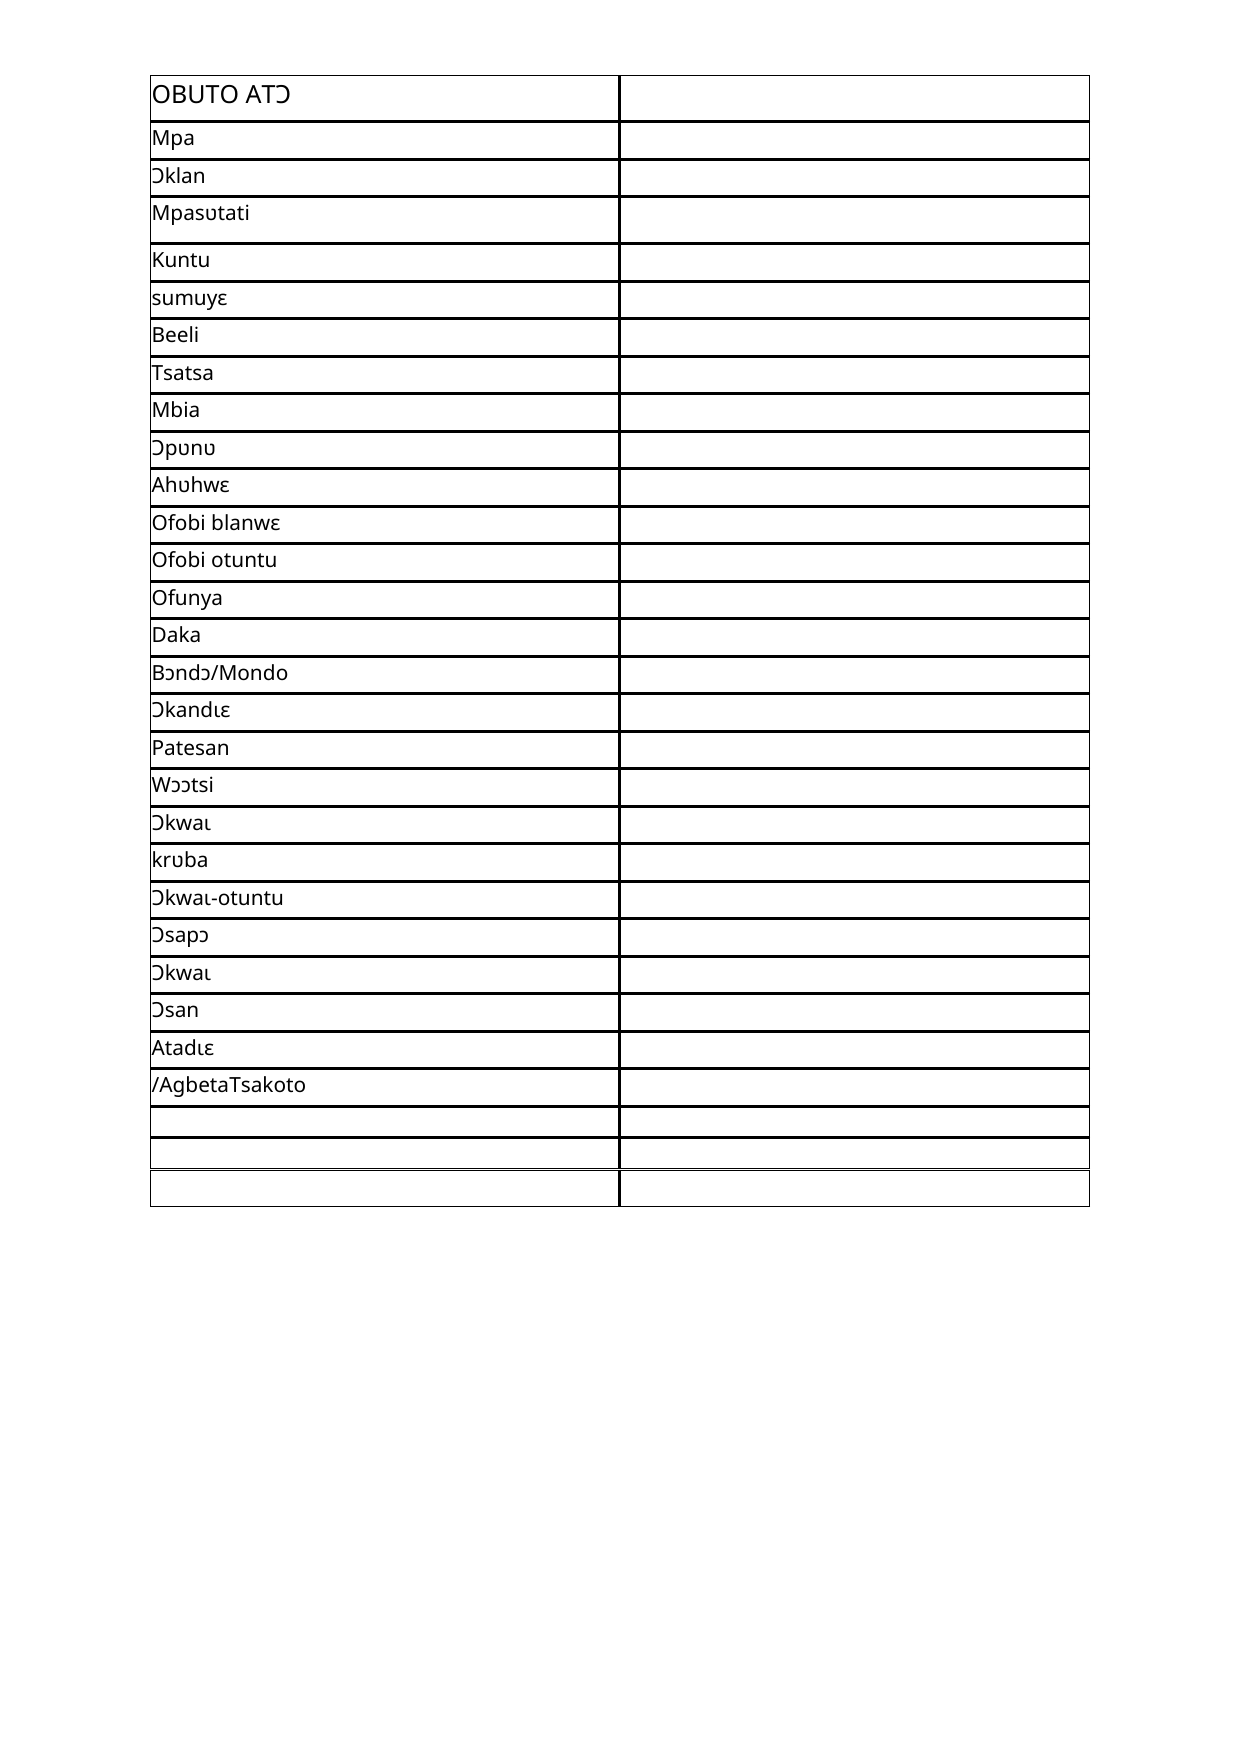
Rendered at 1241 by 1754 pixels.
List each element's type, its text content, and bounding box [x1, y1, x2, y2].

table_cell [621, 161, 1089, 195]
table_cell [621, 470, 1089, 505]
table_header OBUTO ATƆ [151, 76, 618, 120]
table_cell Ofunya [151, 583, 618, 617]
table_cell [621, 658, 1089, 692]
table_cell krʋba [151, 845, 618, 880]
table_cell Ɔsapɔ [151, 920, 618, 955]
table_cell [621, 508, 1089, 542]
table_cell [621, 1171, 1089, 1206]
table_cell Wɔɔtsi [151, 770, 618, 805]
table_cell [621, 920, 1089, 955]
table_cell Ɔkwaɩ [151, 808, 618, 842]
table_cell [621, 883, 1089, 917]
table_cell [621, 545, 1089, 580]
table_cell Ahʋhwɛ [151, 470, 618, 505]
table_cell [621, 620, 1089, 655]
table_cell [621, 995, 1089, 1030]
table_cell [621, 283, 1089, 317]
table_cell Daka [151, 620, 618, 655]
table_cell [621, 320, 1089, 355]
table_cell [621, 198, 1089, 242]
table_cell [151, 1171, 618, 1206]
table_cell [151, 1108, 618, 1136]
table_cell [621, 1070, 1089, 1105]
table_cell Ɔkandɩɛ [151, 695, 618, 730]
table_cell [621, 733, 1089, 767]
table_cell Ɔsan [151, 995, 618, 1030]
table_cell [621, 433, 1089, 467]
table_cell Ofobi otuntu [151, 545, 618, 580]
table_cell Tsatsa [151, 358, 618, 392]
table_cell [621, 958, 1089, 992]
table_cell [151, 1139, 618, 1168]
table_cell Ofobi blanwɛ [151, 508, 618, 542]
table_cell Ɔklan [151, 161, 618, 195]
table_cell Ɔkwaɩ-otuntu [151, 883, 618, 917]
table_cell [621, 1139, 1089, 1168]
table_cell Bɔndɔ/Mondo [151, 658, 618, 692]
table_cell Ɔkwaɩ [151, 958, 618, 992]
table_cell Kuntu [151, 245, 618, 280]
table_cell Beeli [151, 320, 618, 355]
table_cell [621, 770, 1089, 805]
table_cell [621, 583, 1089, 617]
table_cell Mpasʋtati [151, 198, 618, 242]
table_cell Patesan [151, 733, 618, 767]
table_cell [621, 358, 1089, 392]
table_cell /AgbetaTsakoto [151, 1070, 618, 1105]
table_cell sumuyɛ [151, 283, 618, 317]
table_cell [621, 1108, 1089, 1136]
table_cell [621, 845, 1089, 880]
table_cell [621, 1033, 1089, 1067]
table_cell [621, 695, 1089, 730]
table_cell [621, 123, 1089, 158]
table_cell Ɔpʋnʋ [151, 433, 618, 467]
table_cell [621, 395, 1089, 430]
table_cell Atadɩɛ [151, 1033, 618, 1067]
table_header [621, 76, 1089, 120]
table_cell [621, 808, 1089, 842]
table_cell Mpa [151, 123, 618, 158]
table_cell Mbia [151, 395, 618, 430]
table_cell [621, 245, 1089, 280]
